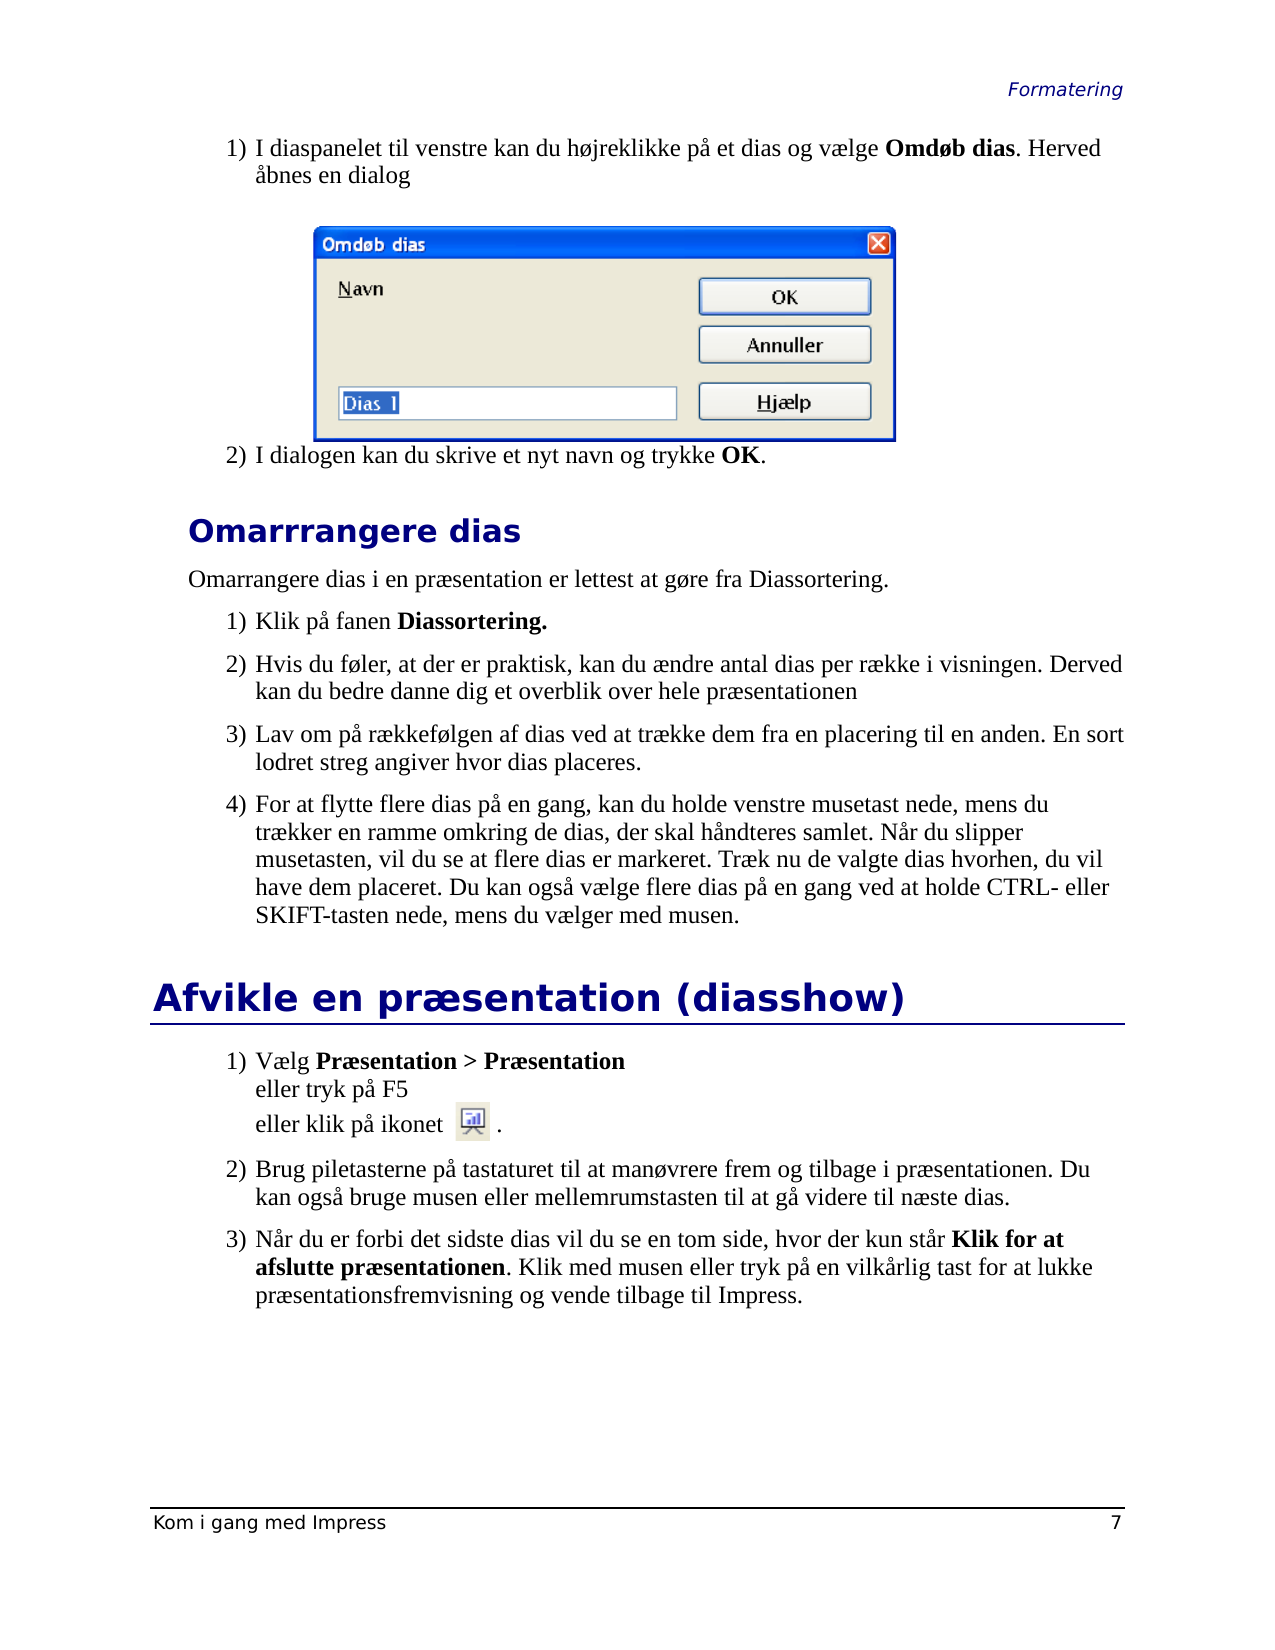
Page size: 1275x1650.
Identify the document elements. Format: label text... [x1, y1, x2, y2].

list Lav om på rækkefølgen af dias ved at trække dem fra en placering til en anden. En sort lodret streg angiver hvor dias placeres. [226, 720, 1125, 775]
text Omarrangere dias i en præsentation er lettest at gøre fra Diassortering. [188, 565, 1125, 592]
list Brug piletasterne på tastaturet til at manøvrere frem og tilbage i præsentationen. Du kan også bruge musen eller mellemrumstasten til at gå videre til næste dias. [226, 1155, 1125, 1211]
list I dialogen kan du skrive et nyt navn og trykke OK. [226, 232, 1125, 469]
picture [313, 226, 897, 442]
list Klik på fanen Diassortering. [226, 607, 1125, 635]
list I diaspanelet til venstre kan du højreklikke på et dias og vælge Omdøb dias. Herved åbnes en dialog [226, 134, 1125, 217]
picture [455, 1102, 490, 1141]
list Når du er forbi det sidste dias vil du se en tom side, hvor der kun står Klik for at afslutte præsentationen. Klik med musen eller tryk på en vilkårlig tast for at lukke præsentationsfremvisning og vende tilbage til Impress. [226, 1225, 1125, 1308]
list For at flytte flere dias på en gang, kan du holde venstre musetast nede, mens du trækker en ramme omkring de dias, der skal håndteres samlet. Når du slipper musetasten, vil du se at flere dias er markeret. Træk nu de valgte dias hvorhen, du vil have dem placeret. Du kan også vælge flere dias på en gang ved at holde CTRL- eller SKIFT-tasten nede, mens du vælger med musen. [226, 790, 1125, 929]
subtitle Afvikle en præsentation (diasshow) [150, 974, 1125, 1023]
subtitle Omarrrangere dias [188, 514, 1125, 550]
list Vælg Præsentation > Præsentation eller tryk på F5 eller klik på ikonet . [226, 1047, 1125, 1140]
list Hvis du føler, at der er praktisk, kan du ændre antal dias per række i visningen. Derved kan du bedre danne dig et overblik over hele præsentationen [226, 650, 1125, 705]
